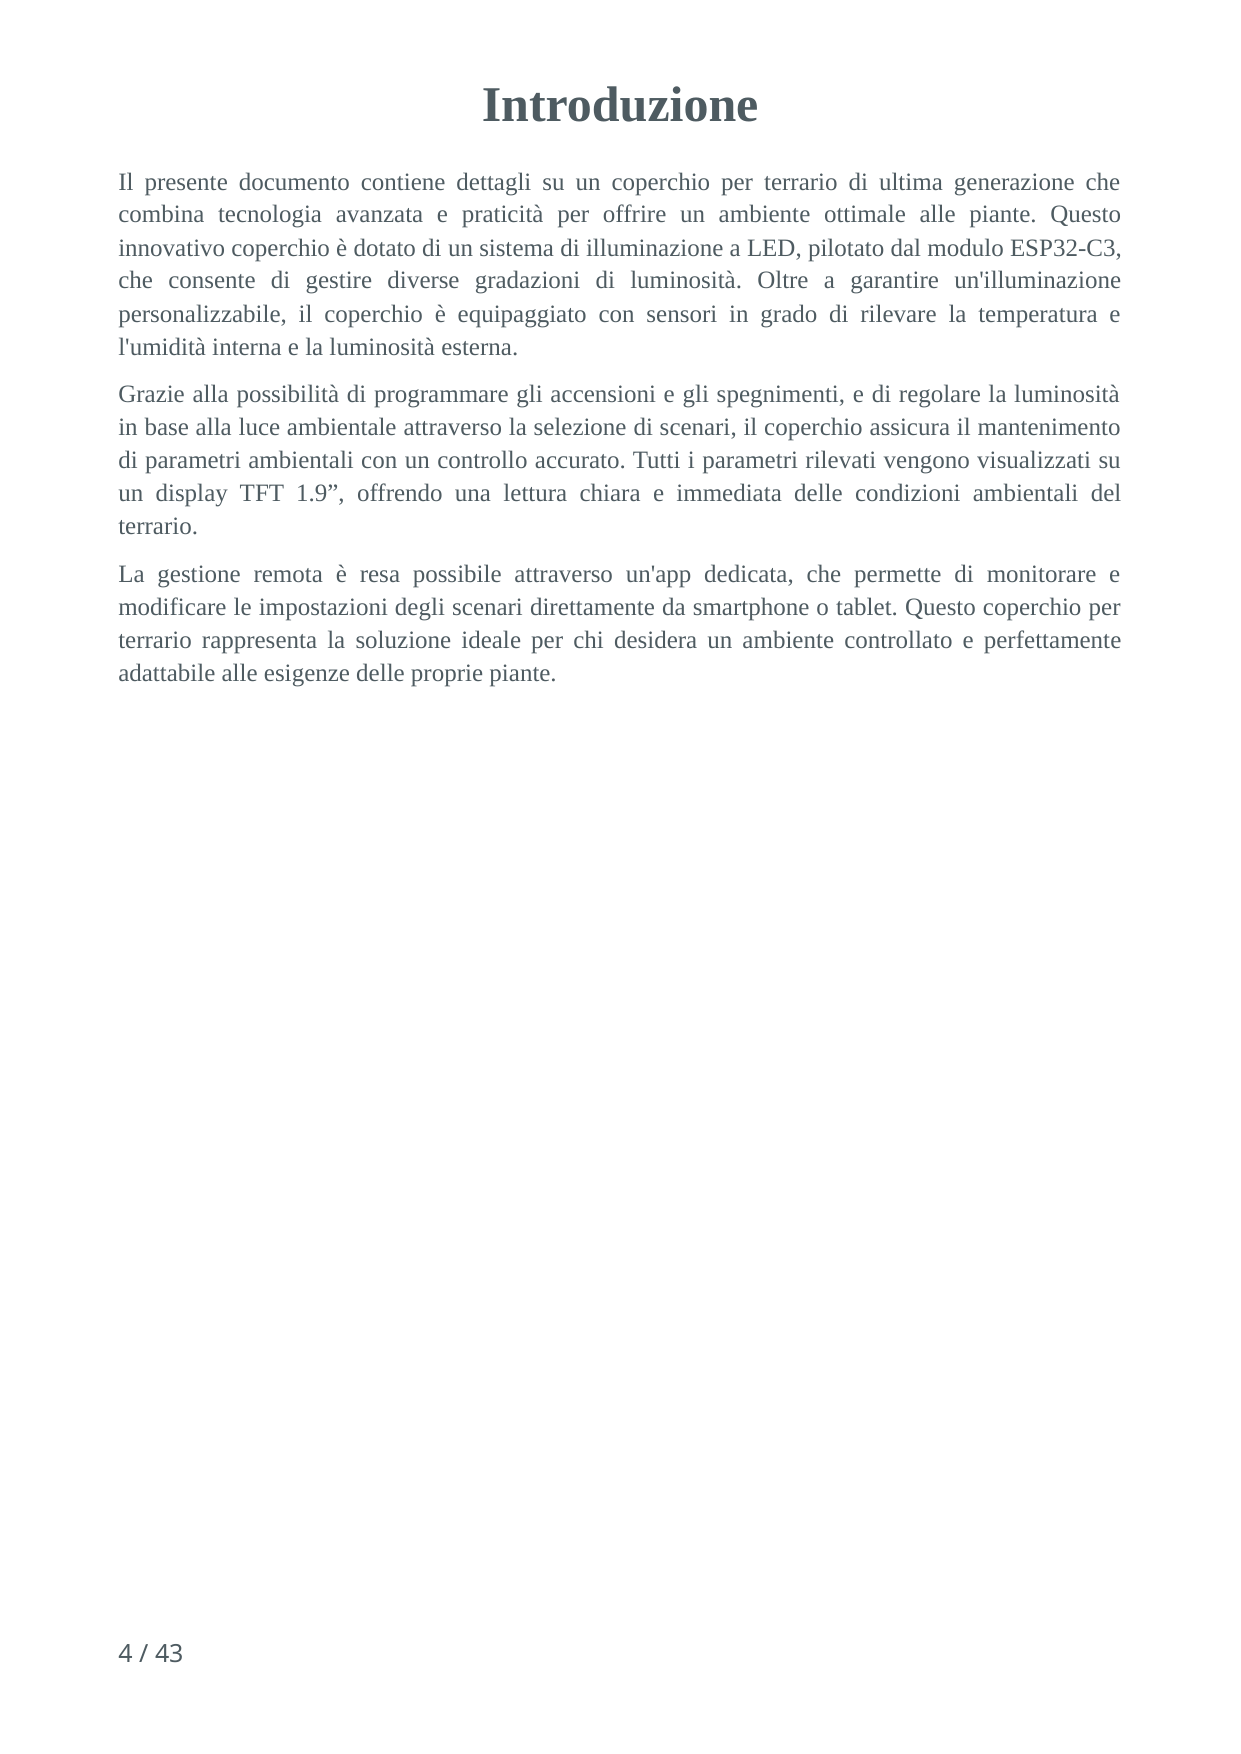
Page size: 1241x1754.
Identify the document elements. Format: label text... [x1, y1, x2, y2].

subtitle Introduzione [758, 75, 1122, 132]
text Grazie alla possibilità di programmare gli accensioni e gli spegnimenti, e di regolare la luminosità in base alla luce ambientale attraverso la selezione di scenari, il coperchio assicura il mantenimento di parametri ambientali con un controllo accurato. Tutti i parametri rilevati vengono visualizzati su un display TFT 1.9”, offrendo una lettura chiara e immediata delle condizioni ambientali del terrario. [118, 507, 1122, 540]
subtitle Introduzione [118, 75, 482, 132]
text Il presente documento contiene dettagli su un coperchio per terrario di ultima generazione che combina tecnologia avanzata e praticità per offrire un ambiente ottimale alle piante. Questo innovativo coperchio è dotato di un sistema di illuminazione a LED, pilotato dal modulo ESP32-C3, che consente di gestire diverse gradazioni di luminosità. Oltre a garantire un'illuminazione personalizzabile, il coperchio è equipaggiato con sensori in grado di rilevare la temperatura e l'umidità interna e la luminosità esterna. [118, 327, 1122, 360]
text La gestione remota è resa possibile attraverso un'app dedicata, che permette di monitorare e modificare le impostazioni degli scenari direttamente da smartphone o tablet. Questo coperchio per terrario rappresenta la soluzione ideale per chi desidera un ambiente controllato e perfettamente adattabile alle esigenze delle proprie piante. [118, 654, 1122, 687]
